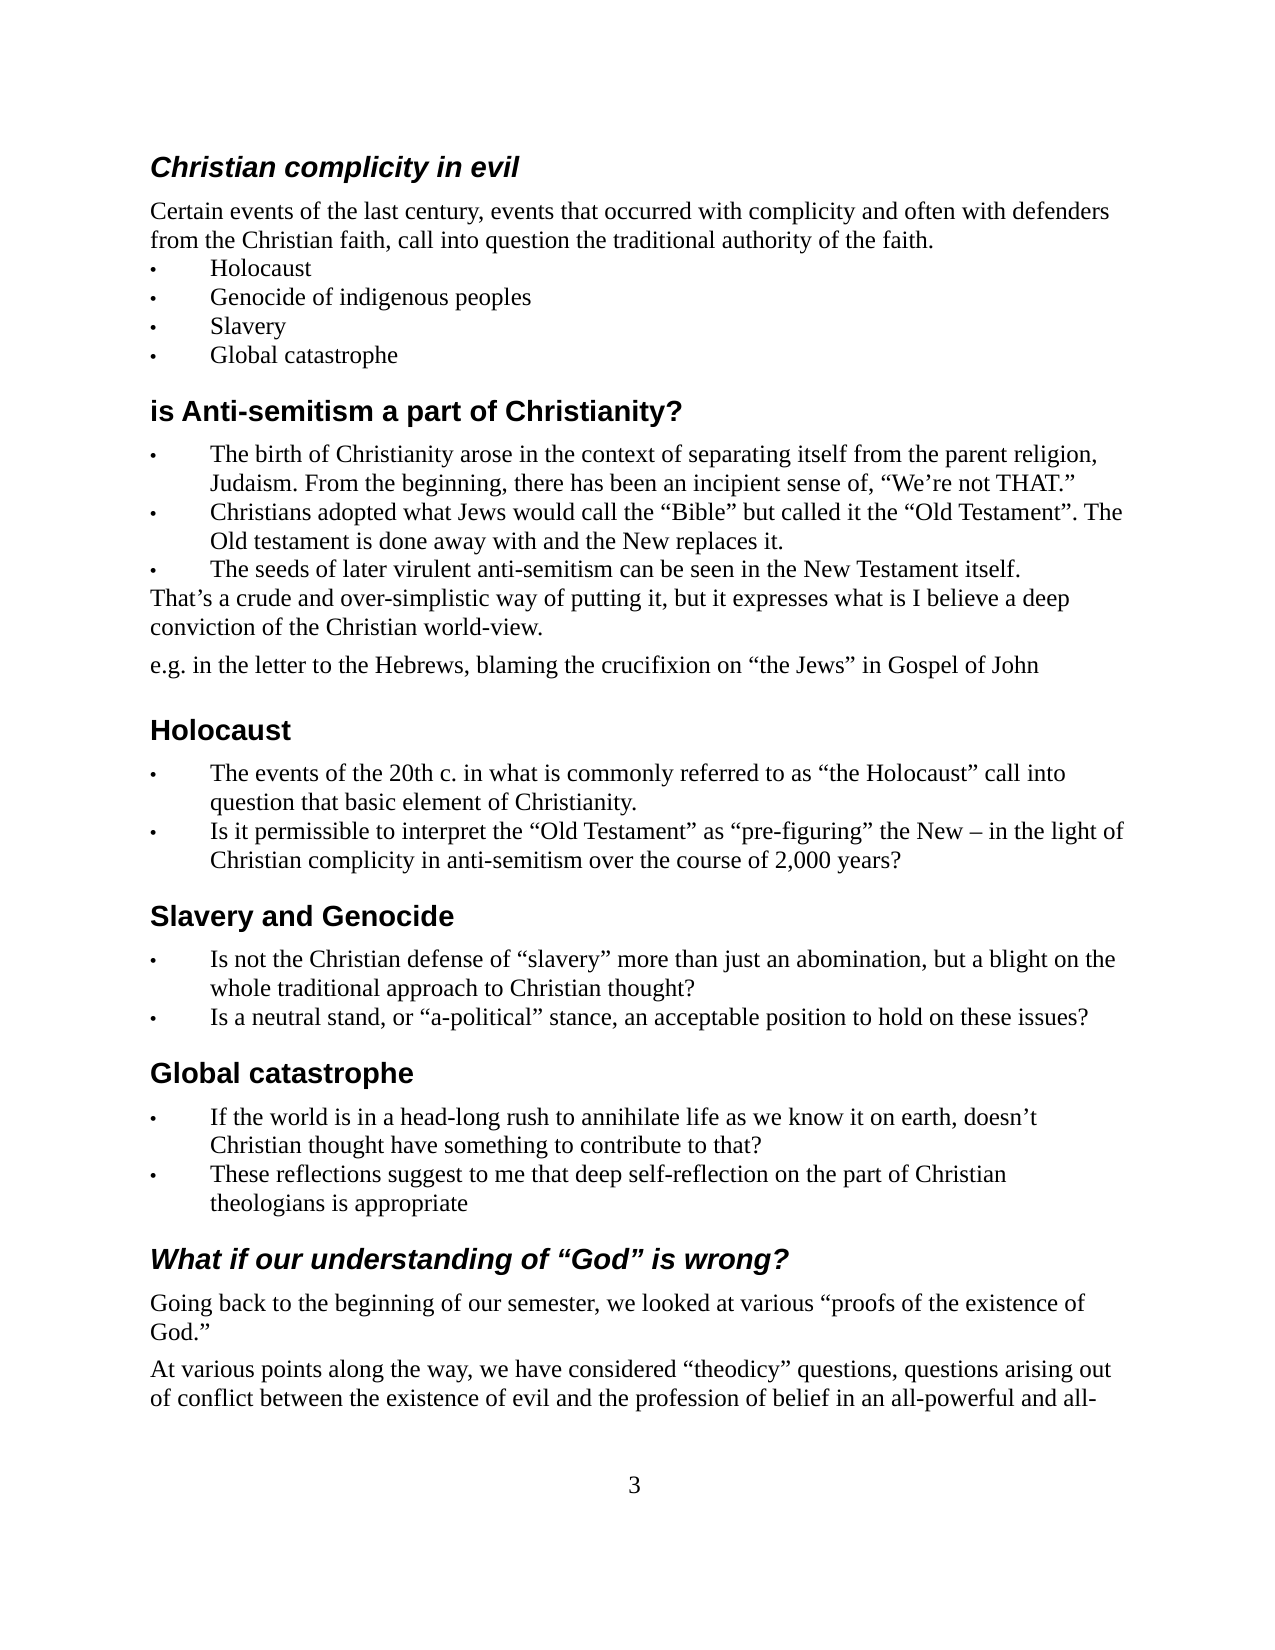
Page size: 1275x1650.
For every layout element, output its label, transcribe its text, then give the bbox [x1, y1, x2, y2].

list Holocaust [150, 253, 1125, 282]
list The birth of Christianity arose in the context of separating itself from the parent religion, Judaism. From the beginning, there has been an incipient sense of, “We’re not THAT.” [150, 439, 1125, 497]
list Christians adopted what Jews would call the “Bible” but called it the “Old Testament”. The Old testament is done away with and the New replaces it. [150, 497, 1125, 554]
list If the world is in a head-long rush to annihilate life as we know it on earth, doesn’t Christian thought have something to contribute to that? [150, 1102, 1125, 1159]
subtitle is Anti-semitism a part of Christianity? [150, 393, 1125, 427]
text Going back to the beginning of our semester, we looked at various “proofs of the existence of God.” [150, 1288, 1125, 1345]
list The events of the 20th c. in what is commonly referred to as “the Holocaust” call into question that basic element of Christianity. [150, 758, 1125, 816]
text Certain events of the last century, events that occurred with complicity and often with defenders from the Christian faith, call into question the traditional authority of the faith. [150, 196, 1125, 253]
text At various points along the way, we have considered “theodicy” questions, questions arising out of conflict between the existence of evil and the profession of belief in an all-powerful and all- [150, 1354, 1125, 1412]
list Slavery [150, 311, 1125, 340]
subtitle Slavery and Genocide [150, 898, 1125, 932]
list Is it permissible to interpret the “Old Testament” as “pre-figuring” the New – in the light of Christian complicity in anti-semitism over the course of 2,000 years? [150, 816, 1125, 873]
list Is a neutral stand, or “a-political” stance, an acceptable position to hold on these issues? [150, 1002, 1125, 1031]
list Is not the Christian defense of “slavery” more than just an abomination, but a blight on the whole traditional approach to Christian thought? [150, 944, 1125, 1002]
list Global catastrophe [150, 340, 1125, 368]
list The seeds of later virulent anti-semitism can be seen in the New Testament itself. [150, 554, 1125, 583]
subtitle Holocaust [150, 712, 1125, 746]
subtitle Christian complicity in evil [150, 150, 1125, 183]
text That’s a crude and over-simplistic way of putting it, but it expresses what is I believe a deep conviction of the Christian world-view. [150, 583, 1125, 641]
subtitle What if our understanding of “God” is wrong? [150, 1242, 1125, 1275]
subtitle Global catastrophe [150, 1056, 1125, 1089]
list Genocide of indigenous peoples [150, 282, 1125, 311]
list These reflections suggest to me that deep self-reflection on the part of Christian theologians is appropriate [150, 1159, 1125, 1217]
text e.g. in the letter to the Hebrews, blaming the crucifixion on “the Jews” in Gospel of John [150, 650, 1125, 678]
